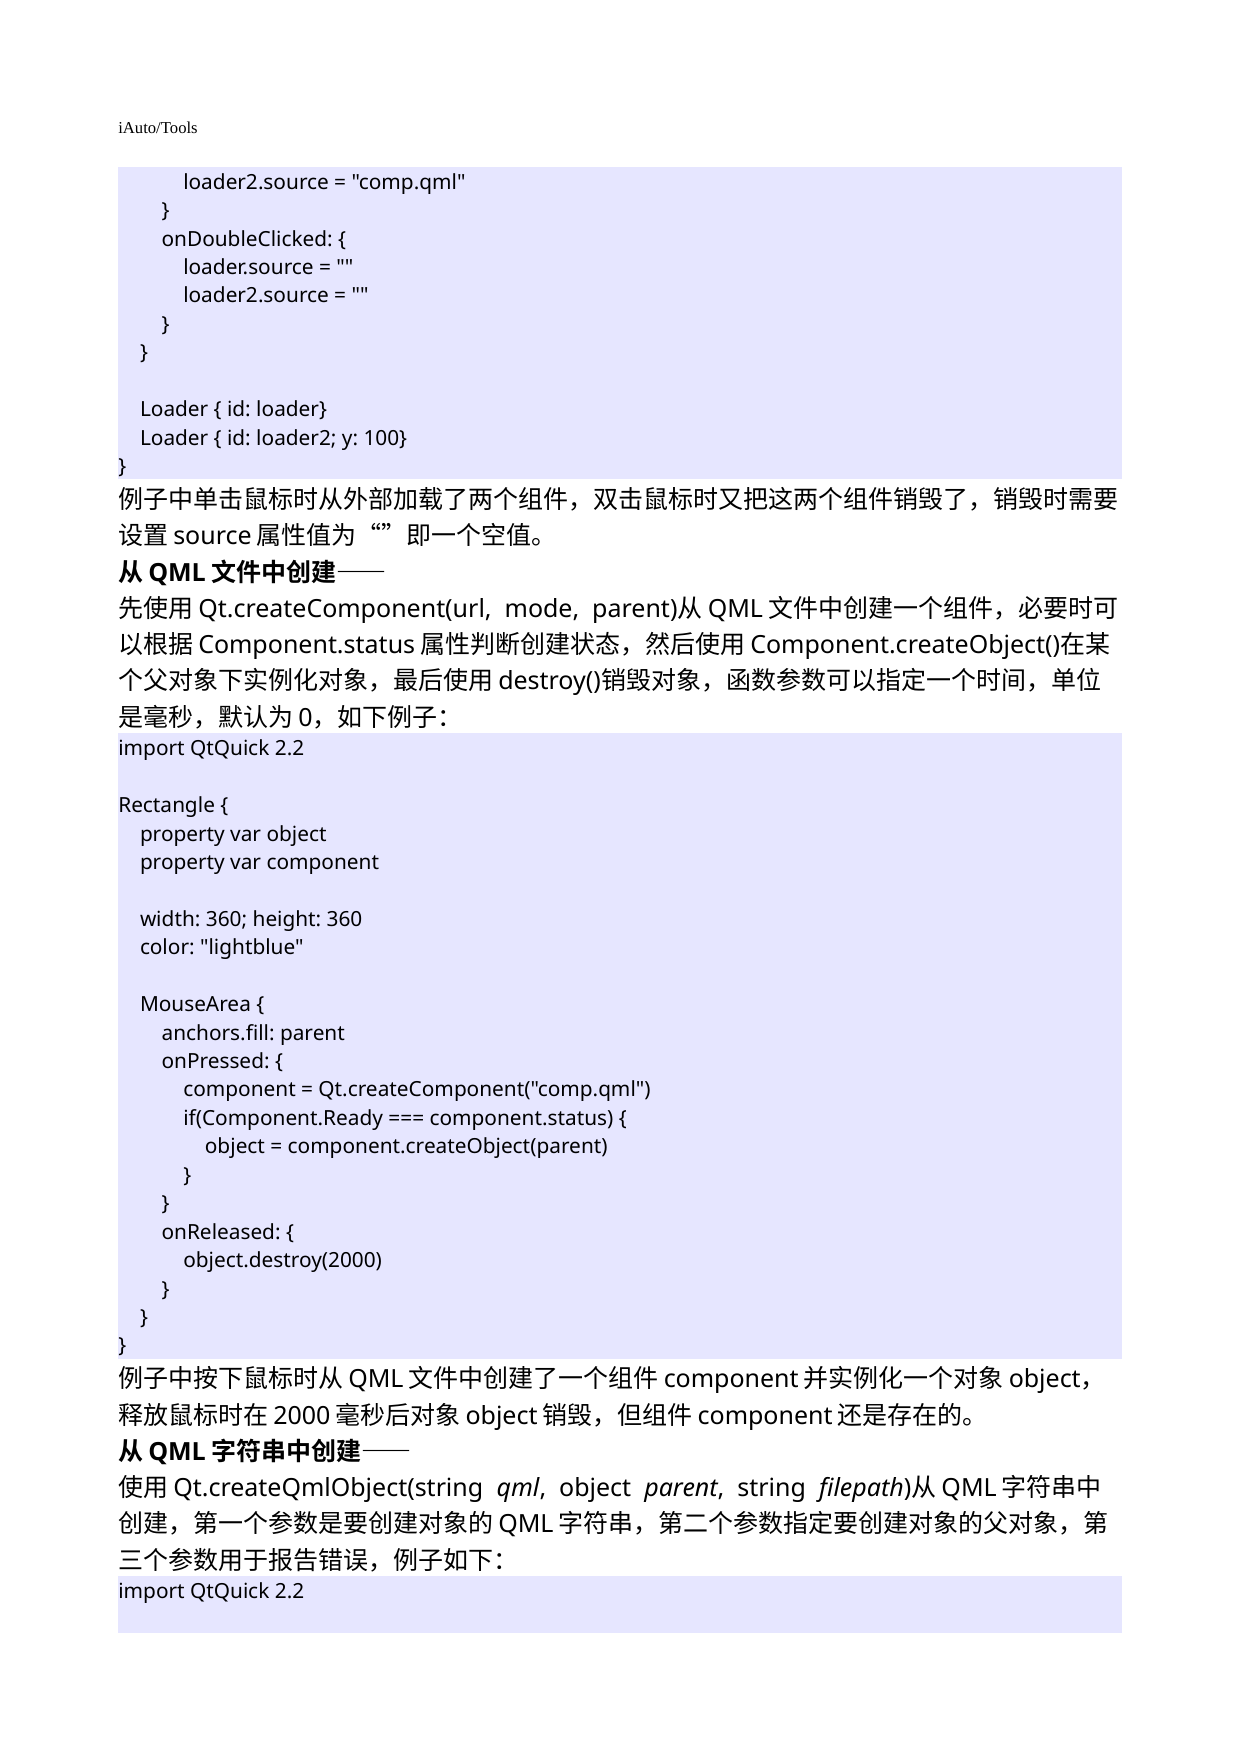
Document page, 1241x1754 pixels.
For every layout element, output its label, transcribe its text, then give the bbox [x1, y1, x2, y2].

text } [118, 1302, 1122, 1331]
text Rectangle { [118, 790, 1122, 819]
text 从QML字符串中创建—— [118, 1431, 1122, 1468]
text loader2.source = "comp.qml" [118, 167, 1122, 195]
text loader.source = "" [118, 252, 1122, 281]
text 使用Qt.createQmlObject(string qml, object parent, string filepath)从QML字符串中创建，第一个参数是要创建对象的QML字符串，第二个参数指定要创建对象的父对象，第三个参数用于报告错误，例子如下： [118, 1468, 1122, 1576]
text } [118, 195, 1122, 224]
text } [118, 337, 1122, 366]
text } [118, 1160, 1122, 1188]
text property var component [118, 847, 1122, 876]
text } [118, 451, 1122, 479]
text component = Qt.createComponent("comp.qml") [118, 1074, 1122, 1103]
text property var object [118, 819, 1122, 847]
text import QtQuick 2.2 [118, 733, 1122, 762]
text width: 360; height: 360 [118, 904, 1122, 932]
text Loader { id: loader2; y: 100} [118, 423, 1122, 451]
text } [118, 309, 1122, 337]
text 例子中单击鼠标时从外部加载了两个组件，双击鼠标时又把这两个组件销毁了，销毁时需要设置source属性值为“”即一个空值。 [118, 479, 1122, 552]
text 从QML文件中创建—— [118, 552, 1122, 588]
text anchors.fill: parent [118, 1018, 1122, 1046]
text color: "lightblue" [118, 932, 1122, 961]
text } [118, 1274, 1122, 1302]
text 先使用Qt.createComponent(url, mode, parent)从QML文件中创建一个组件，必要时可以根据Component.status属性判断创建状态，然后使用Component.createObject()在某个父对象下实例化对象，最后使用destroy()销毁对象，函数参数可以指定一个时间，单位是毫秒，默认为0，如下例子： [118, 588, 1122, 733]
text onReleased: { [118, 1217, 1122, 1245]
text Loader { id: loader} [118, 394, 1122, 423]
text object = component.createObject(parent) [118, 1131, 1122, 1160]
text MouseArea { [118, 989, 1122, 1018]
text import QtQuick 2.2 [118, 1576, 1122, 1605]
text object.destroy(2000) [118, 1245, 1122, 1274]
text onDoubleClicked: { [118, 224, 1122, 252]
text 例子中按下鼠标时从QML文件中创建了一个组件component并实例化一个对象object，释放鼠标时在2000毫秒后对象object销毁，但组件component还是存在的。 [118, 1359, 1122, 1431]
text loader2.source = "" [118, 281, 1122, 309]
text onPressed: { [118, 1046, 1122, 1074]
text } [118, 1188, 1122, 1217]
text if(Component.Ready === component.status) { [118, 1103, 1122, 1131]
text } [118, 1331, 1122, 1359]
